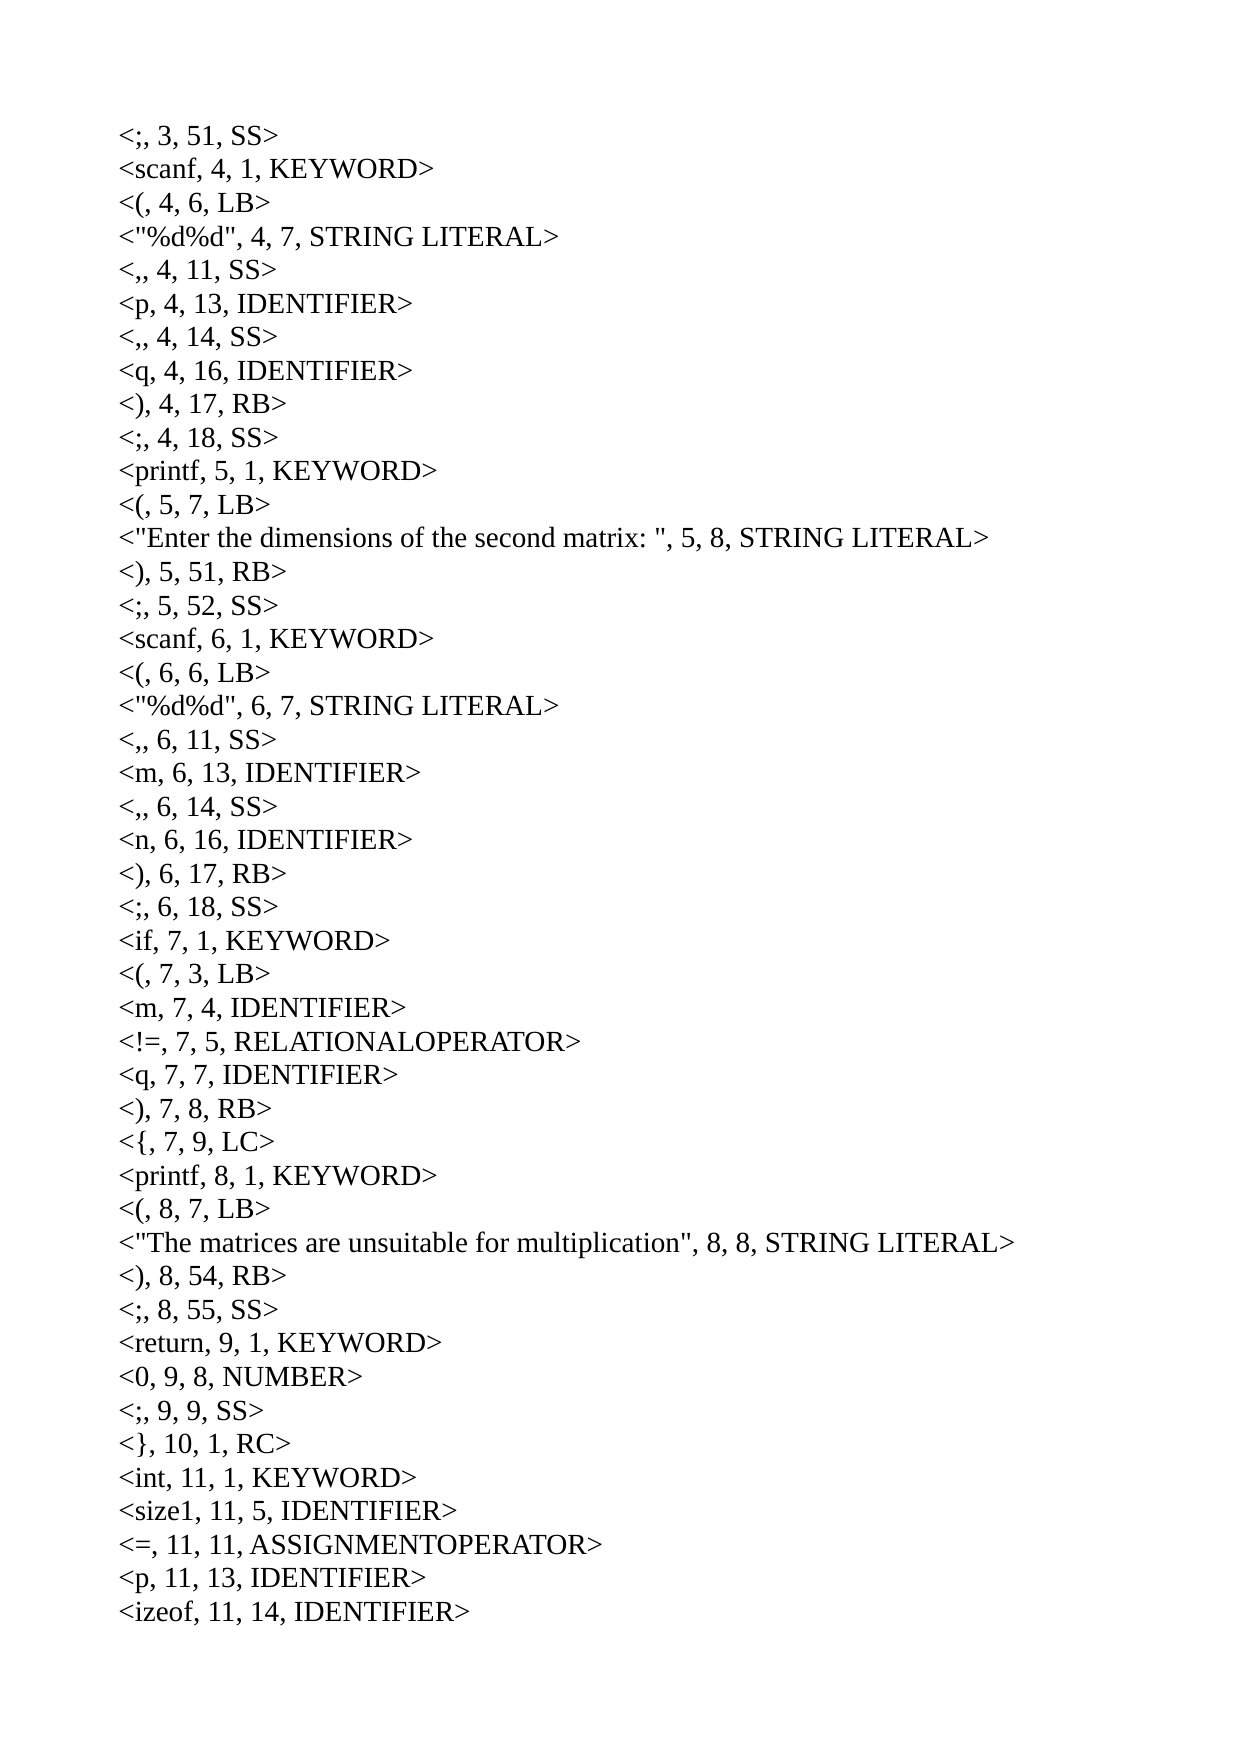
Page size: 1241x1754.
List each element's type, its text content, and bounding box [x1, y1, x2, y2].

text <"The matrices are unsuitable for multiplication", 8, 8, STRING LITERAL> [118, 1225, 1122, 1258]
text <0, 9, 8, NUMBER> [118, 1359, 1122, 1393]
text <"%d%d", 6, 7, STRING LITERAL> [118, 688, 1122, 722]
text <m, 7, 4, IDENTIFIER> [118, 990, 1122, 1024]
text <m, 6, 13, IDENTIFIER> [118, 755, 1122, 789]
text <;, 3, 51, SS> [118, 118, 1122, 152]
text <), 8, 54, RB> [118, 1258, 1122, 1292]
text <q, 4, 16, IDENTIFIER> [118, 353, 1122, 386]
text <=, 11, 11, ASSIGNMENTOPERATOR> [118, 1527, 1122, 1560]
text <{, 7, 9, LC> [118, 1124, 1122, 1158]
text <size1, 11, 5, IDENTIFIER> [118, 1493, 1122, 1527]
text <"%d%d", 4, 7, STRING LITERAL> [118, 219, 1122, 252]
text <!=, 7, 5, RELATIONALOPERATOR> [118, 1024, 1122, 1057]
text <p, 4, 13, IDENTIFIER> [118, 286, 1122, 319]
text <), 7, 8, RB> [118, 1091, 1122, 1124]
text <(, 6, 6, LB> [118, 655, 1122, 688]
text <(, 8, 7, LB> [118, 1191, 1122, 1225]
text <,, 6, 11, SS> [118, 722, 1122, 755]
text <), 6, 17, RB> [118, 856, 1122, 889]
text <,, 4, 14, SS> [118, 319, 1122, 353]
text <n, 6, 16, IDENTIFIER> [118, 822, 1122, 856]
text <(, 7, 3, LB> [118, 957, 1122, 990]
text <), 4, 17, RB> [118, 386, 1122, 420]
text <scanf, 6, 1, KEYWORD> [118, 621, 1122, 655]
text <;, 5, 52, SS> [118, 588, 1122, 621]
text <(, 4, 6, LB> [118, 185, 1122, 219]
text <), 5, 51, RB> [118, 554, 1122, 588]
text <;, 4, 18, SS> [118, 420, 1122, 453]
text <,, 4, 11, SS> [118, 252, 1122, 286]
text <;, 9, 9, SS> [118, 1393, 1122, 1426]
text <p, 11, 13, IDENTIFIER> [118, 1560, 1122, 1594]
text <if, 7, 1, KEYWORD> [118, 923, 1122, 957]
text <printf, 8, 1, KEYWORD> [118, 1158, 1122, 1191]
text <scanf, 4, 1, KEYWORD> [118, 152, 1122, 185]
text <izeof, 11, 14, IDENTIFIER> [118, 1594, 1122, 1627]
text <(, 5, 7, LB> [118, 487, 1122, 521]
text <}, 10, 1, RC> [118, 1426, 1122, 1460]
text <;, 8, 55, SS> [118, 1292, 1122, 1326]
text <printf, 5, 1, KEYWORD> [118, 453, 1122, 487]
text <q, 7, 7, IDENTIFIER> [118, 1057, 1122, 1091]
text <;, 6, 18, SS> [118, 889, 1122, 923]
text <return, 9, 1, KEYWORD> [118, 1326, 1122, 1359]
text <"Enter the dimensions of the second matrix: ", 5, 8, STRING LITERAL> [118, 521, 1122, 554]
text <,, 6, 14, SS> [118, 789, 1122, 822]
text <int, 11, 1, KEYWORD> [118, 1460, 1122, 1493]
